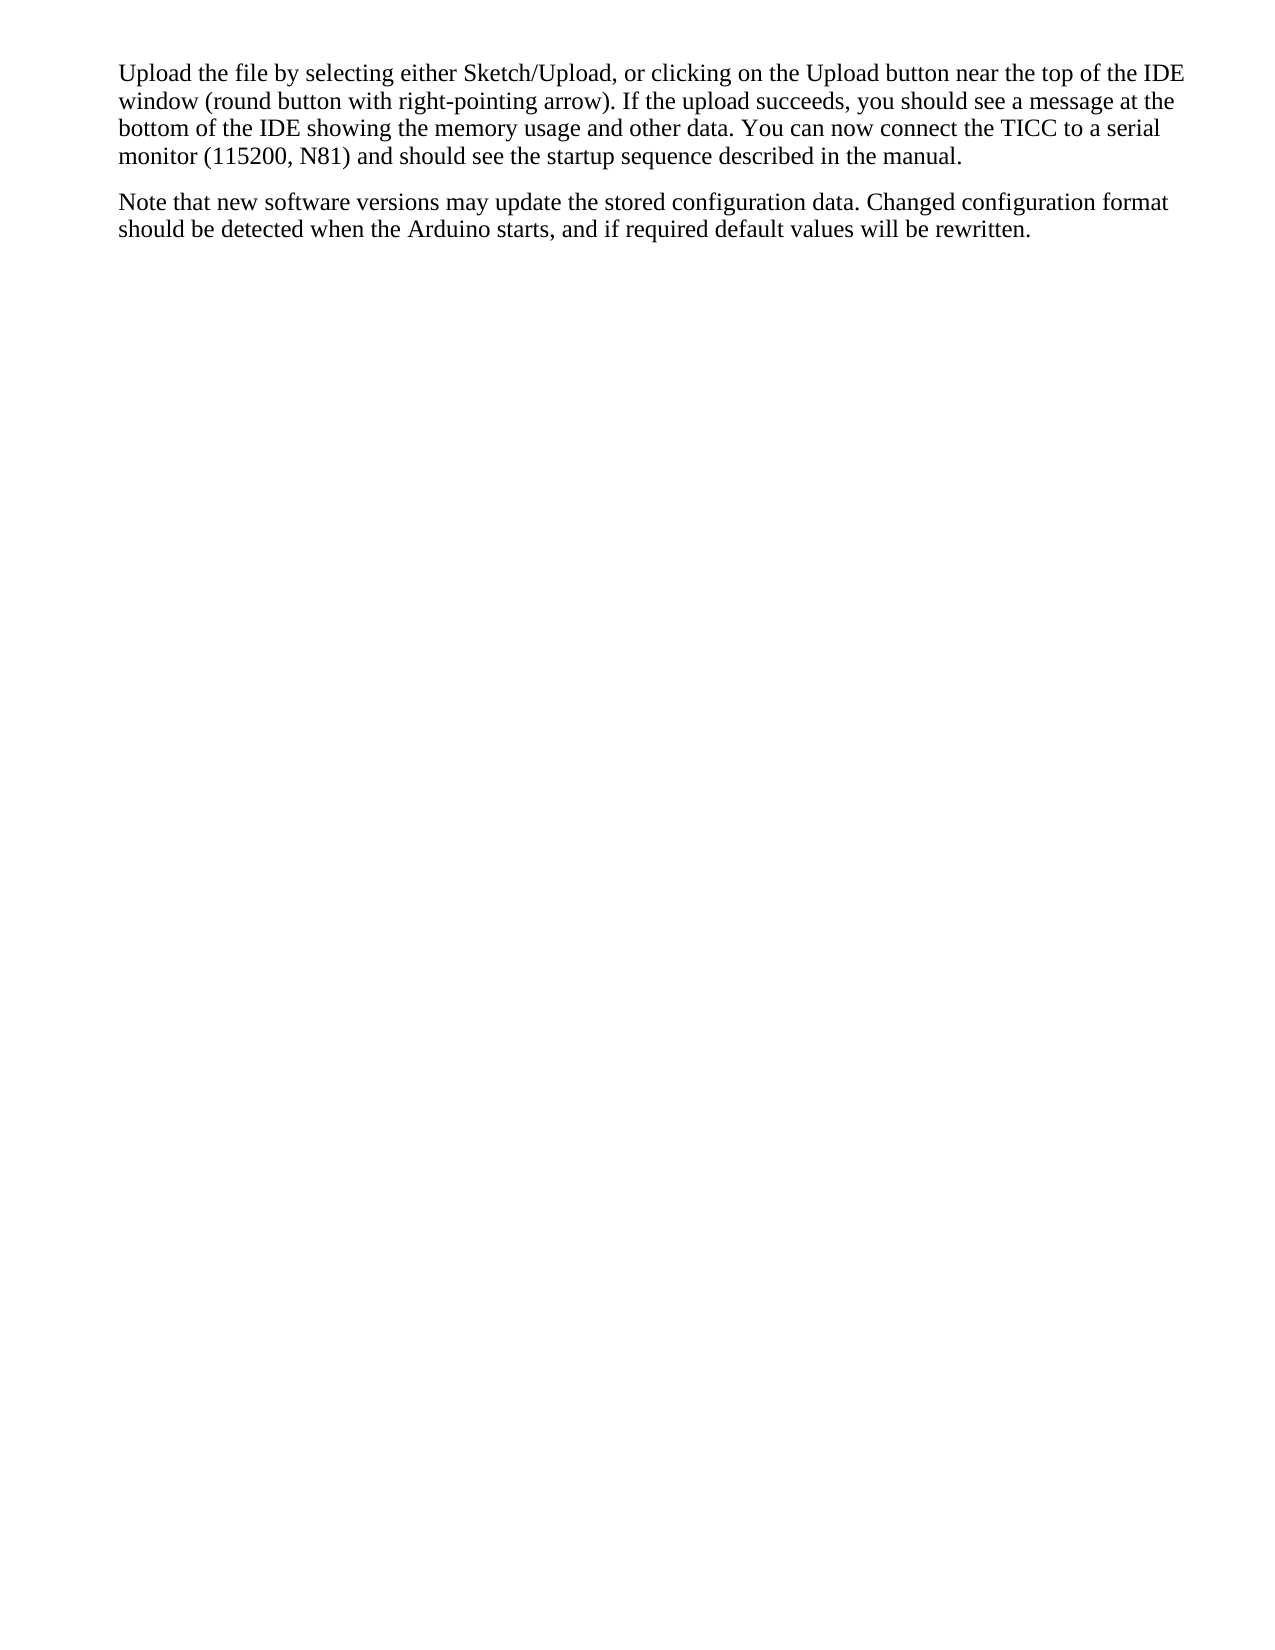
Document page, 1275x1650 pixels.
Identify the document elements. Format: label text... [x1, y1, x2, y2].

text Upload the file by selecting either Sketch/Upload, or clicking on the Upload button near the top of the IDE window (round button with right-pointing arrow). If the upload succeeds, you should see a message at the bottom of the IDE showing the memory usage and other data. You can now connect the TICC to a serial monitor (115200, N81) and should see the startup sequence described in the manual. [118, 59, 1216, 170]
text Note that new software versions may update the stored configuration data. Changed configuration format should be detected when the Arduino starts, and if required default values will be rewritten. [118, 188, 1216, 243]
